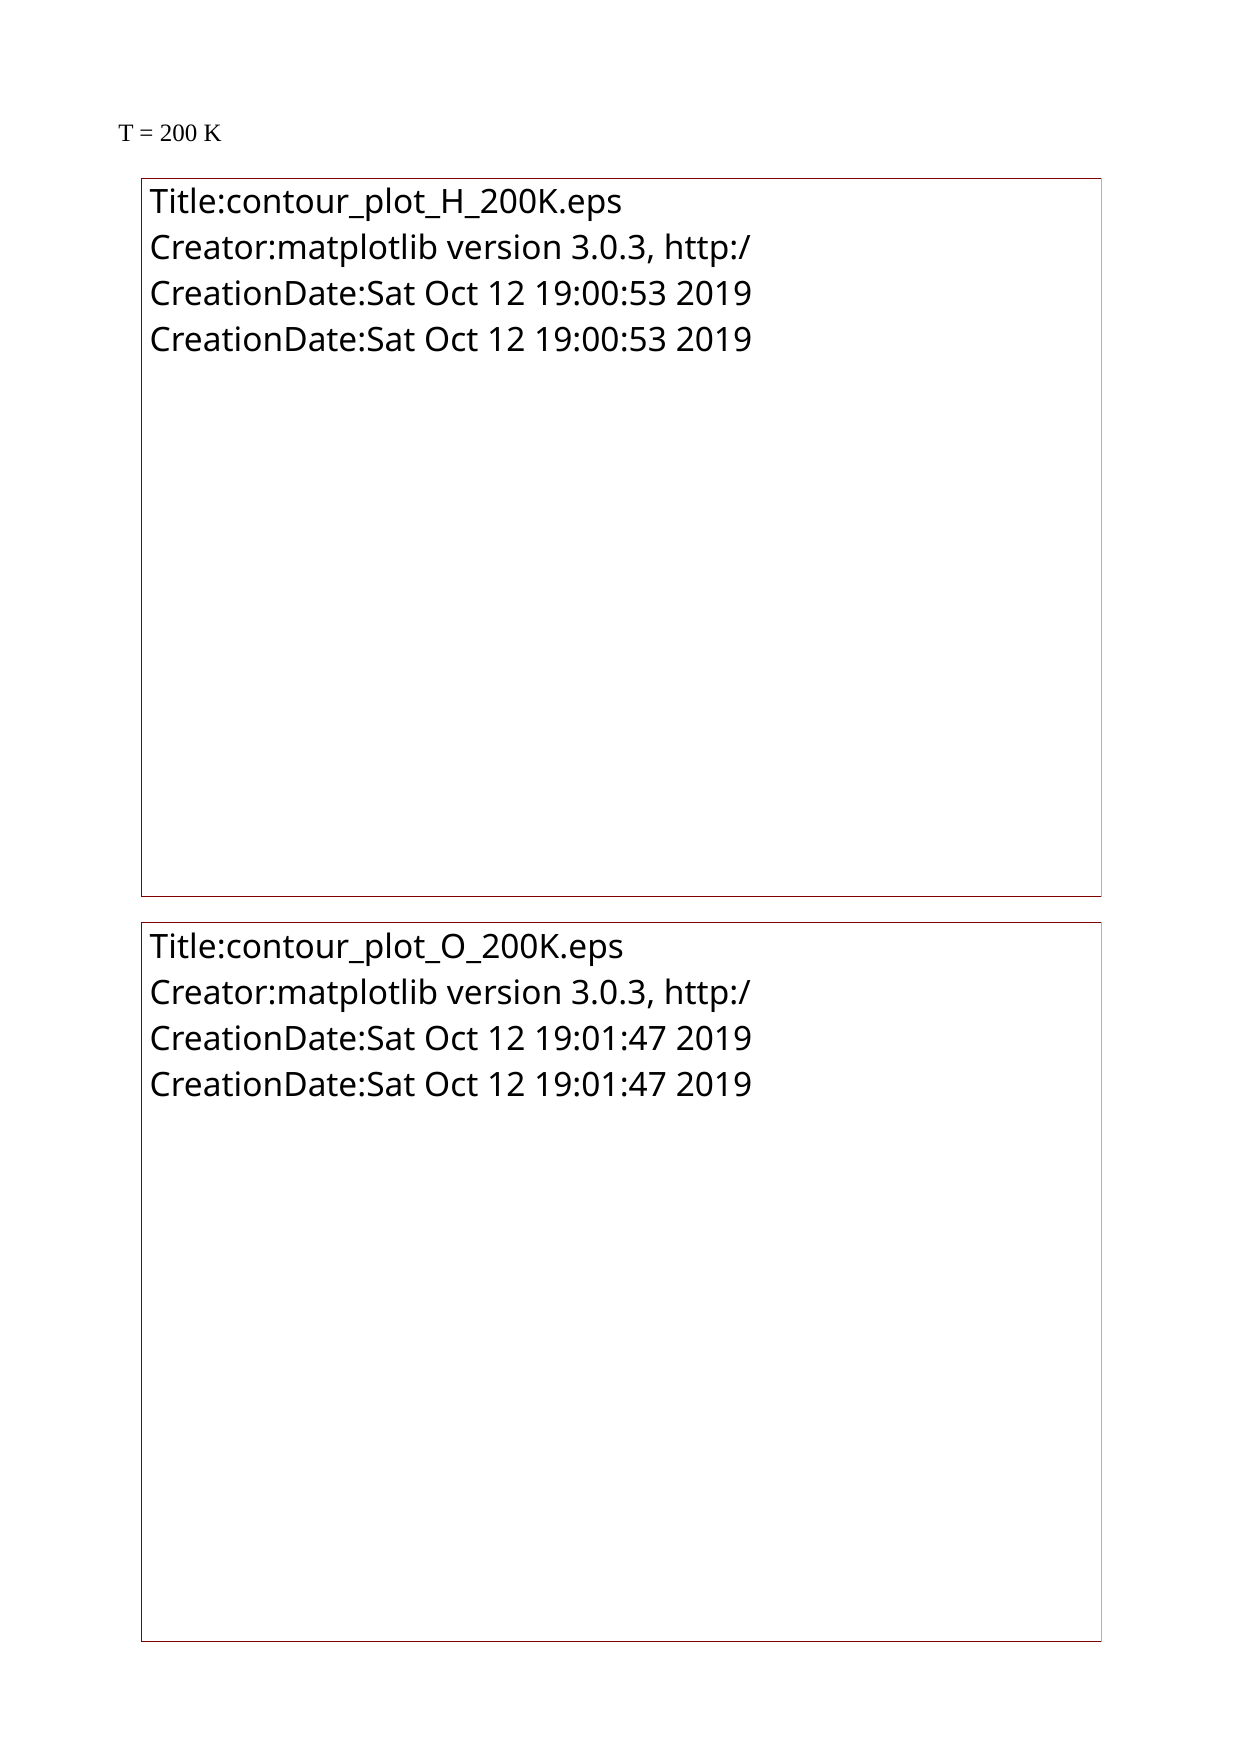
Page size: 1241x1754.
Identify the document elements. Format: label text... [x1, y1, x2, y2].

text T = 200 K [118, 118, 1122, 147]
